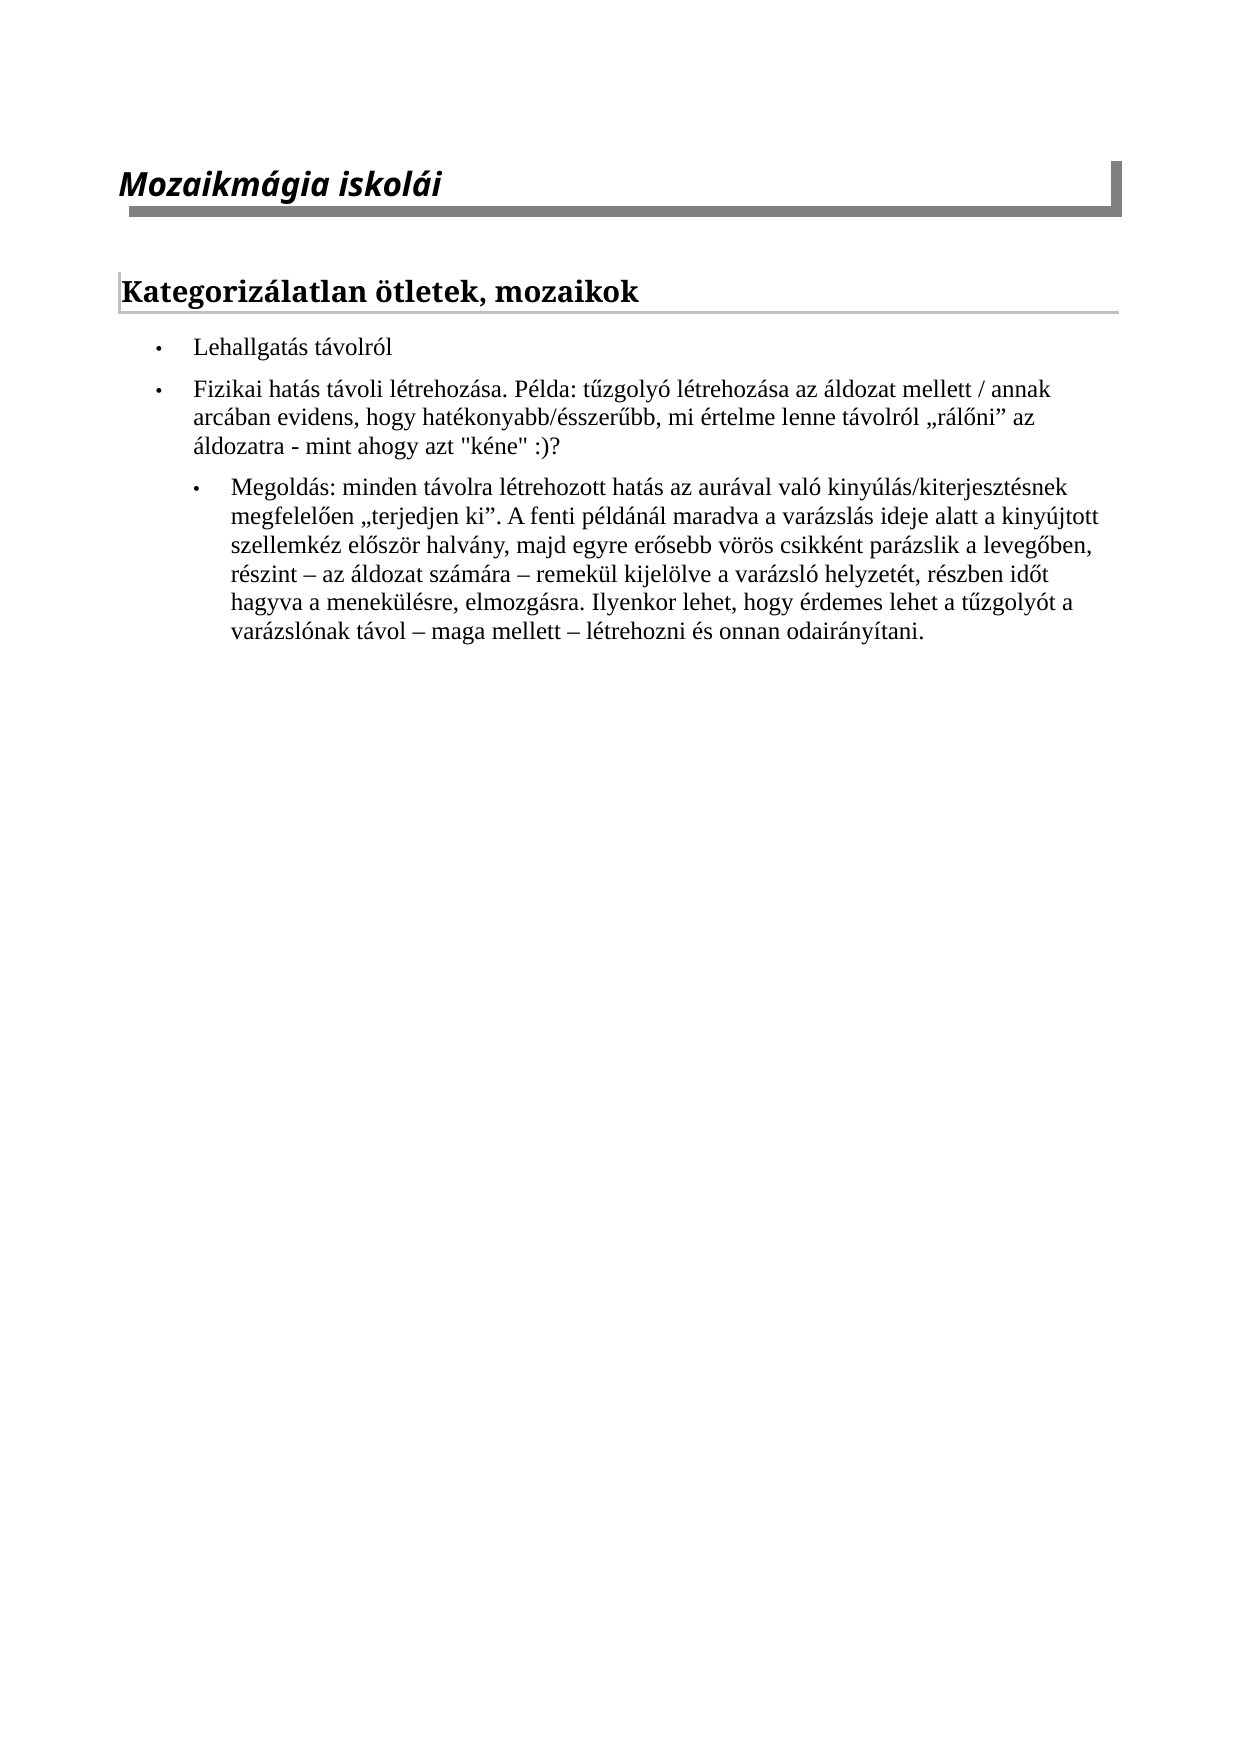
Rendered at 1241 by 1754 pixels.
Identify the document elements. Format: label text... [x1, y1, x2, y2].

list Fizikai hatás távoli létrehozása. Példa: tűzgolyó létrehozása az áldozat mellett / annak arcában evidens, hogy hatékonyabb/ésszerűbb, mi értelme lenne távolról „rálőni” az áldozatra - mint ahogy azt "kéne" :)? [156, 374, 1122, 460]
list Lehallgatás távolról [156, 332, 1122, 361]
subtitle Kategorizálatlan ötletek, mozaikok [121, 272, 1122, 311]
list Megoldás: minden távolra létrehozott hatás az aurával való kinyúlás/kiterjesztésnek megfelelően „terjedjen ki”. A fenti példánál maradva a varázslás ideje alatt a kinyújtott szellemkéz először halvány, majd egyre erősebb vörös csikként parázslik a levegőben, részint – az áldozat számára – remekül kijelölve a varázsló helyzetét, részben időt hagyva a menekülésre, elmozgásra. Ilyenkor lehet, hogy érdemes lehet a tűzgolyót a varázslónak távol – maga mellett – létrehozni és onnan odairányítani. [193, 472, 1122, 645]
subtitle Mozaikmágia iskolái [118, 161, 1111, 206]
